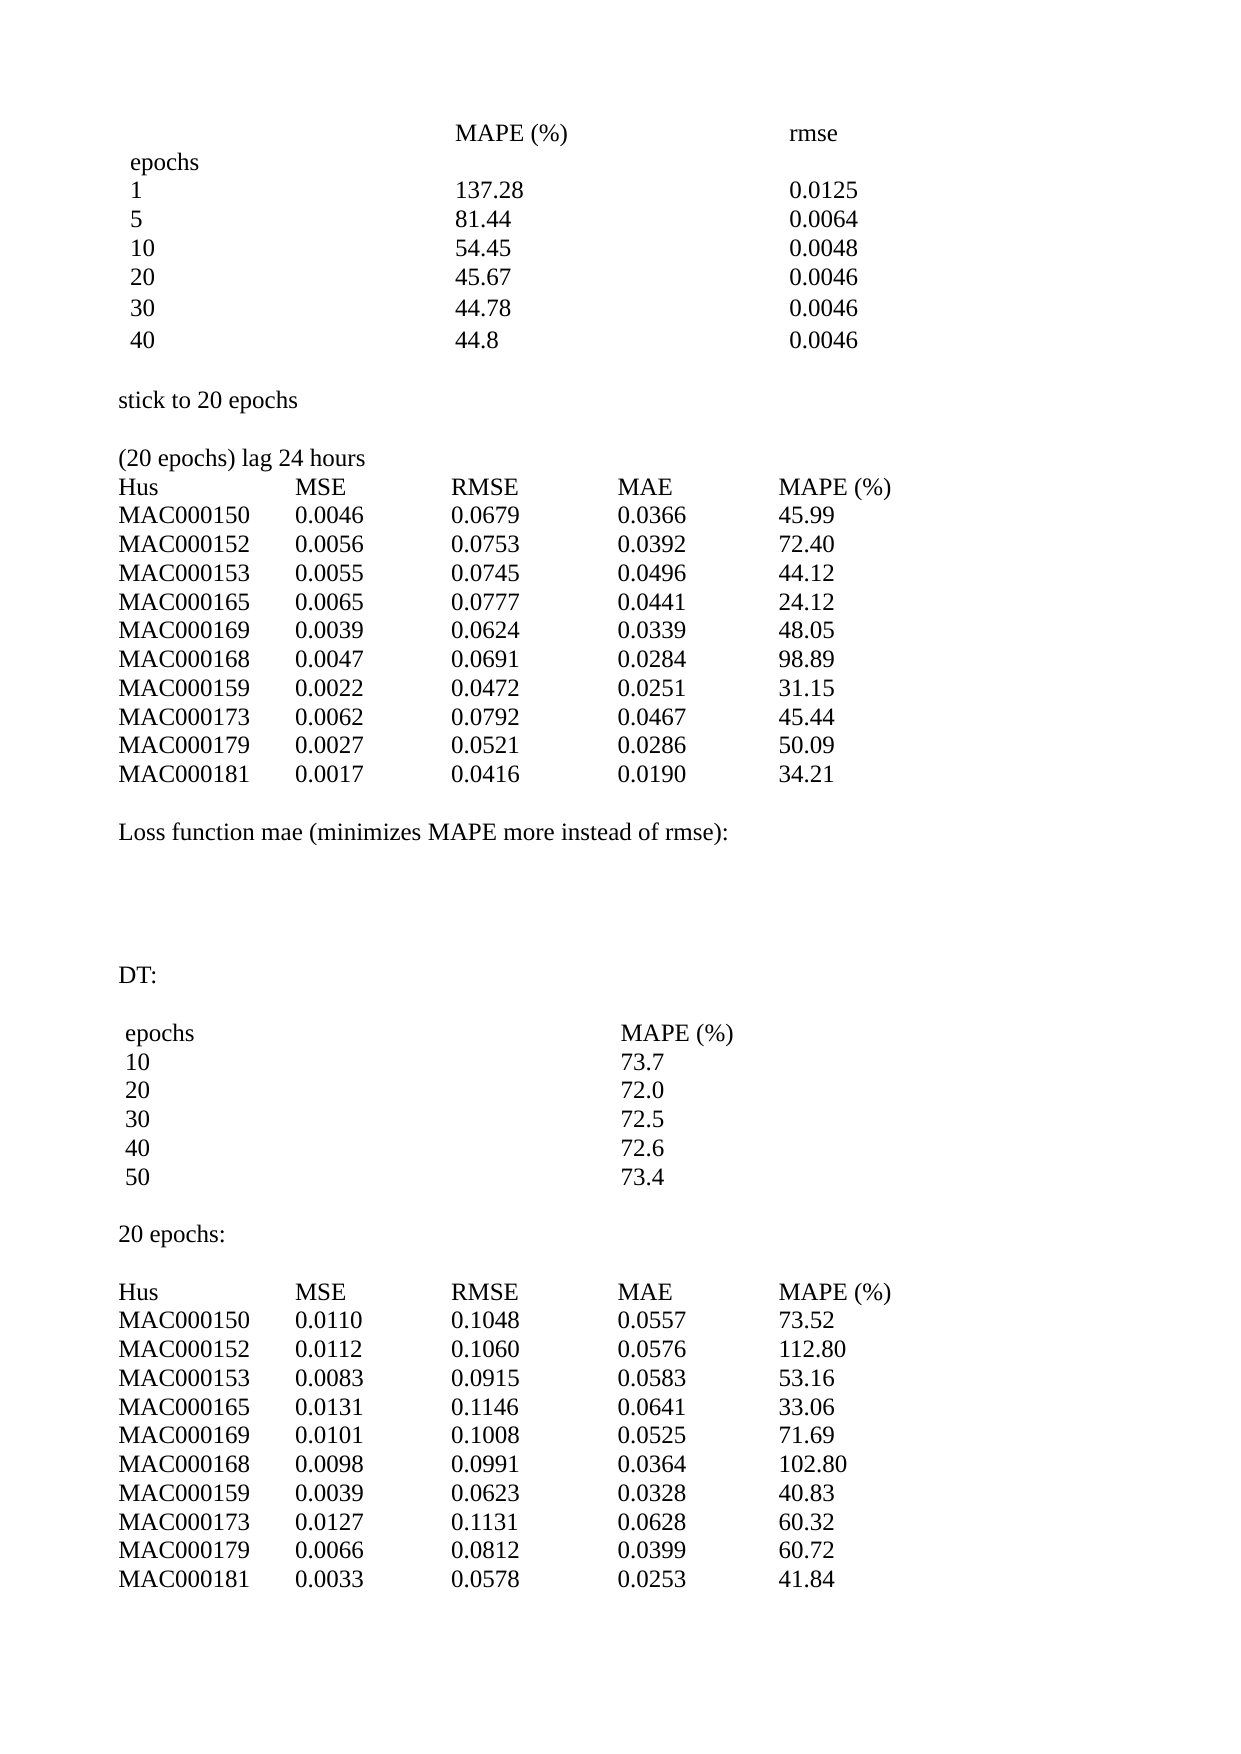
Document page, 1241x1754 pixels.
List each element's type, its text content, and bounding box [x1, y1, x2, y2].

table_header RMSE [451, 1277, 617, 1305]
table_cell MAC000153 [118, 558, 295, 587]
table_cell 60.32 [778, 1507, 1045, 1535]
table_cell 0.0284 [617, 644, 778, 673]
table_cell MAC000165 [118, 587, 295, 615]
table_cell 0.0125 [789, 176, 1123, 204]
table_cell MAC000181 [118, 1564, 295, 1593]
table_cell 137.28 [455, 176, 789, 204]
table_cell 10 [130, 233, 455, 262]
table_cell 0.0110 [295, 1305, 451, 1334]
table_cell 0.0576 [617, 1334, 778, 1363]
table_cell 0.0753 [451, 529, 617, 558]
table_cell 0.0046 [789, 262, 1123, 293]
table_cell 0.0064 [789, 204, 1123, 233]
table_cell 72.0 [620, 1075, 1123, 1104]
table_cell 0.0521 [451, 730, 617, 759]
table_cell MAC000179 [118, 730, 295, 759]
table_cell 0.0392 [617, 529, 778, 558]
table_cell 0.0628 [617, 1507, 778, 1535]
table_cell 81.44 [455, 204, 789, 233]
table_header Hus [118, 1277, 295, 1305]
table_cell 0.0525 [617, 1420, 778, 1449]
table_cell 0.0046 [789, 294, 1123, 325]
table_cell 0.0127 [295, 1507, 451, 1535]
table_cell 0.0039 [295, 615, 451, 644]
text Loss function mae (minimizes MAPE more instead of rmse): [118, 817, 1122, 845]
table_cell 0.0399 [617, 1535, 778, 1564]
table_cell 10 [125, 1047, 620, 1075]
table_cell MAC000152 [118, 529, 295, 558]
table_cell 0.0496 [617, 558, 778, 587]
table_header MAPE (%) [778, 1277, 1045, 1305]
table_cell 0.0083 [295, 1363, 451, 1392]
table_cell 50 [125, 1162, 620, 1190]
table_cell 73.4 [620, 1162, 1123, 1190]
table_header epochs [130, 118, 455, 176]
table_cell 0.0056 [295, 529, 451, 558]
table_cell 30 [125, 1104, 620, 1133]
table_cell MAC000173 [118, 1507, 295, 1535]
table_cell MAC000179 [118, 1535, 295, 1564]
table_cell 53.16 [778, 1363, 1045, 1392]
table_cell MAC000152 [118, 1334, 295, 1363]
table_cell MAC000169 [118, 615, 295, 644]
table_cell 50.09 [778, 730, 1123, 759]
table_cell 102.80 [778, 1449, 1045, 1478]
table_cell 72.40 [778, 529, 1123, 558]
table_cell 0.0253 [617, 1564, 778, 1593]
table_cell 45.44 [778, 702, 1123, 730]
table_cell 0.1008 [451, 1420, 617, 1449]
table_cell 0.0046 [295, 500, 451, 529]
table_cell 0.0251 [617, 673, 778, 702]
table_cell 0.0339 [617, 615, 778, 644]
table_cell 5 [130, 204, 455, 233]
table_cell 0.0131 [295, 1392, 451, 1420]
table_cell 31.15 [778, 673, 1123, 702]
table_cell 98.89 [778, 644, 1123, 673]
table_header MSE [295, 1277, 451, 1305]
table_cell 40 [125, 1133, 620, 1162]
table_header Hus [118, 472, 295, 500]
table_cell MAC000168 [118, 1449, 295, 1478]
table_cell MAC000181 [118, 759, 295, 788]
table_header rmse [789, 118, 1123, 176]
table_cell MAC000153 [118, 1363, 295, 1392]
table_cell MAC000168 [118, 644, 295, 673]
table_header MAPE (%) [620, 1018, 1123, 1047]
table_header epochs [125, 1018, 620, 1047]
table_cell 0.0286 [617, 730, 778, 759]
table_cell 40 [130, 325, 455, 357]
table_cell 44.78 [455, 294, 789, 325]
table_cell 72.5 [620, 1104, 1123, 1133]
table_cell 0.1048 [451, 1305, 617, 1334]
table_cell 44.12 [778, 558, 1123, 587]
table_cell 0.0441 [617, 587, 778, 615]
table_cell 0.0022 [295, 673, 451, 702]
table_cell 48.05 [778, 615, 1123, 644]
table_cell 0.0027 [295, 730, 451, 759]
table_cell 0.0055 [295, 558, 451, 587]
table_cell 0.0047 [295, 644, 451, 673]
table_cell 0.0364 [617, 1449, 778, 1478]
table_cell 0.0366 [617, 500, 778, 529]
table_cell 34.21 [778, 759, 1123, 788]
table_cell 0.0472 [451, 673, 617, 702]
table_cell 0.0991 [451, 1449, 617, 1478]
table_cell 45.67 [455, 262, 789, 293]
table_cell 54.45 [455, 233, 789, 262]
table_cell 0.0641 [617, 1392, 778, 1420]
table_cell 0.1060 [451, 1334, 617, 1363]
table_cell MAC000150 [118, 500, 295, 529]
table_cell 0.0048 [789, 233, 1123, 262]
table_cell 0.0624 [451, 615, 617, 644]
text DT: [118, 960, 1122, 989]
table_header MAPE (%) [455, 118, 789, 176]
table_cell 0.1131 [451, 1507, 617, 1535]
table_cell 20 [125, 1075, 620, 1104]
table_cell MAC000169 [118, 1420, 295, 1449]
table_cell MAC000150 [118, 1305, 295, 1334]
table_cell 40.83 [778, 1478, 1045, 1507]
table_cell 0.0112 [295, 1334, 451, 1363]
table_cell 0.0328 [617, 1478, 778, 1507]
table_cell 112.80 [778, 1334, 1045, 1363]
table_cell 71.69 [778, 1420, 1045, 1449]
table_cell 0.0033 [295, 1564, 451, 1593]
table_cell MAC000159 [118, 1478, 295, 1507]
table_cell 33.06 [778, 1392, 1045, 1420]
table_cell 0.0101 [295, 1420, 451, 1449]
table_cell 0.0557 [617, 1305, 778, 1334]
table_cell 72.6 [620, 1133, 1123, 1162]
table_cell 0.0578 [451, 1564, 617, 1593]
table_cell 0.0915 [451, 1363, 617, 1392]
table_cell MAC000165 [118, 1392, 295, 1420]
table_cell 0.0190 [617, 759, 778, 788]
table_cell MAC000159 [118, 673, 295, 702]
table_cell 45.99 [778, 500, 1123, 529]
table_cell 0.0065 [295, 587, 451, 615]
table_cell 0.0679 [451, 500, 617, 529]
table_cell 0.0467 [617, 702, 778, 730]
table_cell MAC000173 [118, 702, 295, 730]
table_cell 0.0046 [789, 325, 1123, 357]
table_cell 20 [130, 262, 455, 293]
text stick to 20 epochs [118, 385, 1122, 414]
table_cell 0.0098 [295, 1449, 451, 1478]
table_cell 73.7 [620, 1047, 1123, 1075]
table_cell 0.0812 [451, 1535, 617, 1564]
table_cell 41.84 [778, 1564, 1045, 1593]
table_cell 0.0416 [451, 759, 617, 788]
table_cell 0.0066 [295, 1535, 451, 1564]
table_cell 30 [130, 294, 455, 325]
table_cell 0.1146 [451, 1392, 617, 1420]
table_header MAE [617, 1277, 778, 1305]
table_header MAPE (%) [778, 472, 1123, 500]
table_header MSE [295, 472, 451, 500]
table_header RMSE [451, 472, 617, 500]
table_cell 24.12 [778, 587, 1123, 615]
table_cell 73.52 [778, 1305, 1045, 1334]
table_cell 0.0691 [451, 644, 617, 673]
text 20 epochs: [118, 1219, 1122, 1248]
text (20 epochs) lag 24 hours [118, 443, 1122, 472]
table_cell 0.0039 [295, 1478, 451, 1507]
table_cell 0.0017 [295, 759, 451, 788]
table_cell 60.72 [778, 1535, 1045, 1564]
table_cell 0.0792 [451, 702, 617, 730]
table_cell 0.0745 [451, 558, 617, 587]
table_cell 0.0623 [451, 1478, 617, 1507]
table_header MAE [617, 472, 778, 500]
table_cell 0.0583 [617, 1363, 778, 1392]
table_cell 0.0062 [295, 702, 451, 730]
table_cell 1 [130, 176, 455, 204]
table_cell 0.0777 [451, 587, 617, 615]
table_cell 44.8 [455, 325, 789, 357]
